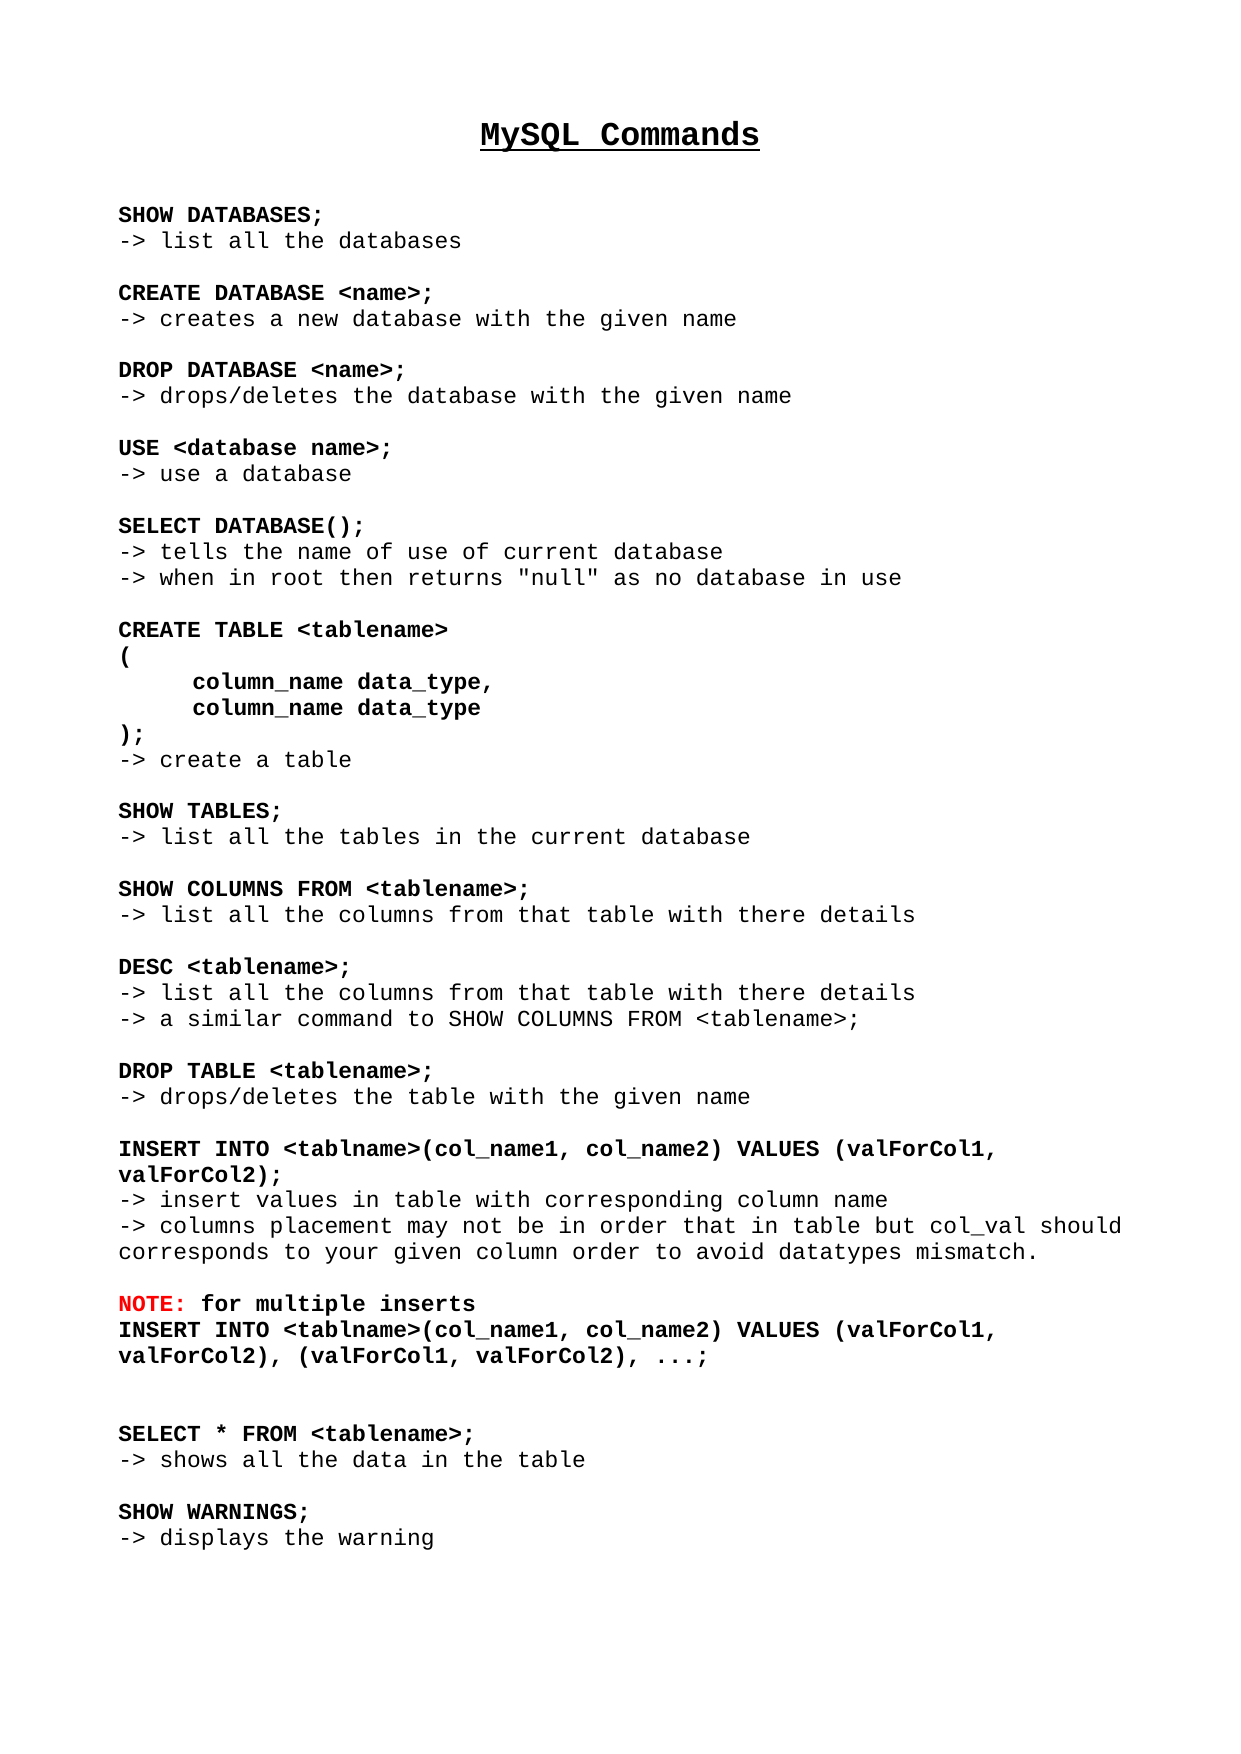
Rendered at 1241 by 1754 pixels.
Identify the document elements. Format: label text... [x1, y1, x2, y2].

text -> creates a new database with the given name [118, 307, 1122, 333]
text -> use a database [118, 463, 1122, 488]
text -> list all the columns from that table with there details [118, 903, 1122, 929]
text SELECT DATABASE(); [118, 514, 1122, 540]
text DROP TABLE <tablename>; [118, 1059, 1122, 1085]
text USE <database name>; [118, 437, 1122, 463]
text -> list all the tables in the current database [118, 826, 1122, 852]
text -> insert values in table with corresponding column name [118, 1189, 1122, 1215]
text DESC <tablename>; [118, 955, 1122, 981]
text -> displays the warning [118, 1526, 1122, 1552]
text CREATE DATABASE <name>; [118, 281, 1122, 307]
text -> create a table [118, 748, 1122, 774]
text column_name data_type [118, 696, 1122, 722]
text ( [118, 644, 1122, 670]
text MySQL Commands [118, 118, 1122, 156]
text ); [118, 722, 1122, 748]
text -> columns placement may not be in order that in table but col_val should corresponds to your given column order to avoid datatypes mismatch. [118, 1215, 1122, 1267]
text INSERT INTO <tablname>(col_name1, col_name2) VALUES (valForCol1, valForCol2); [118, 1137, 1122, 1189]
text CREATE TABLE <tablename> [118, 618, 1122, 644]
text NOTE: for multiple inserts [118, 1293, 1122, 1318]
text -> tells the name of use of current database [118, 540, 1122, 566]
text -> a similar command to SHOW COLUMNS FROM <tablename>; [118, 1007, 1122, 1033]
text SHOW WARNINGS; [118, 1500, 1122, 1526]
text INSERT INTO <tablname>(col_name1, col_name2) VALUES (valForCol1, valForCol2), (valForCol1, valForCol2), ...; [118, 1318, 1122, 1370]
text -> shows all the data in the table [118, 1448, 1122, 1474]
text -> drops/deletes the database with the given name [118, 385, 1122, 411]
text SELECT * FROM <tablename>; [118, 1422, 1122, 1448]
text -> drops/deletes the table with the given name [118, 1085, 1122, 1111]
text SHOW TABLES; [118, 800, 1122, 826]
text -> list all the columns from that table with there details [118, 981, 1122, 1007]
text -> when in root then returns "null" as no database in use [118, 566, 1122, 592]
text -> list all the databases [118, 229, 1122, 255]
text DROP DATABASE <name>; [118, 359, 1122, 385]
text SHOW COLUMNS FROM <tablename>; [118, 878, 1122, 903]
text column_name data_type, [118, 670, 1122, 696]
text SHOW DATABASES; [118, 203, 1122, 229]
